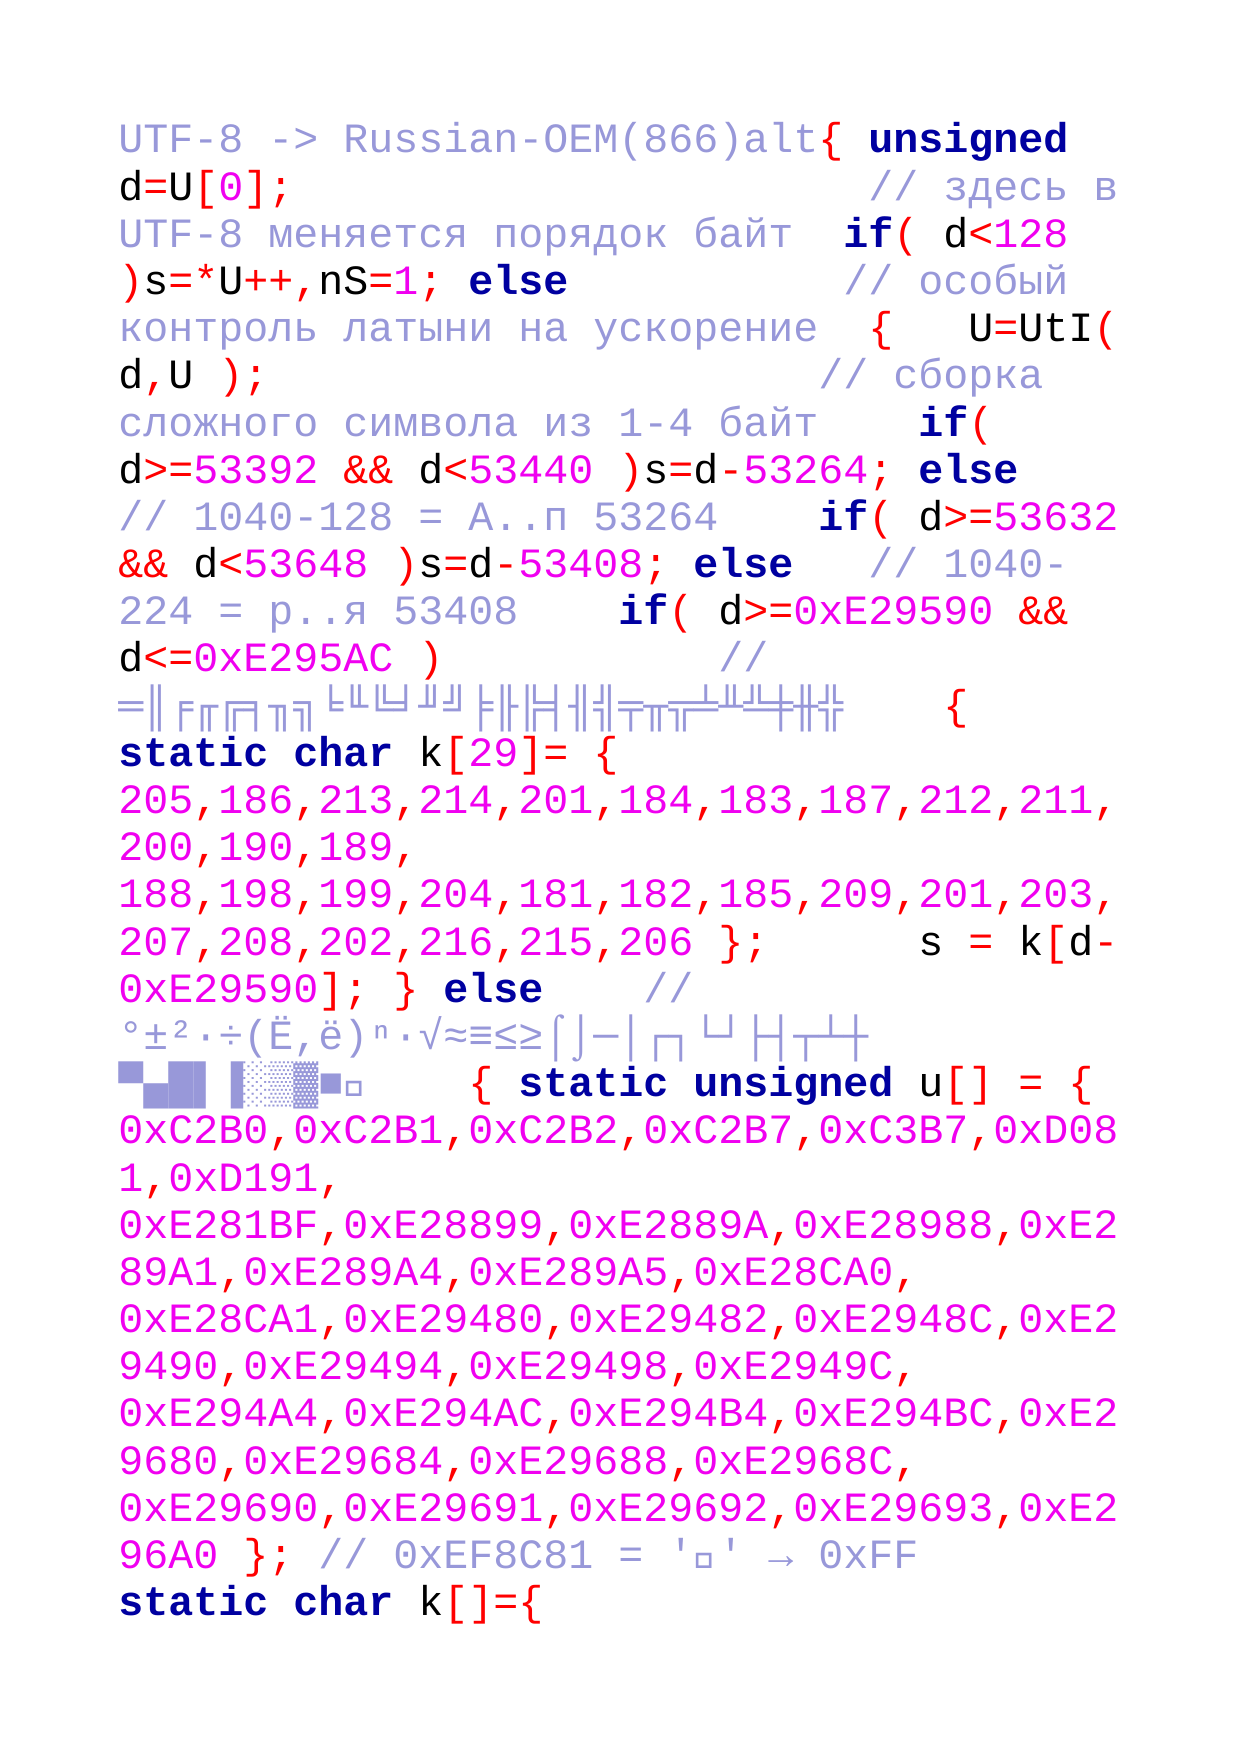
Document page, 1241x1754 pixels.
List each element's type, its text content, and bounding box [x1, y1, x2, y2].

subtitle UTF-8 -> Russian-OEM(866)alt{ unsigned d=U[0]; // здесь в UTF-8 меняется порядок байт if( d<128 )s=*U++,nS=1; else // особый контроль латыни на ускорение { U=UtI( d,U ); // сборка сложного символа из 1-4 байт if( d>=53392 && d<53440 )s=d-53264; else // 1040-128 = А..п 53264 if( d>=53632 && d<53648 )s=d-53408; else // 1040-224 = р..я 53408 if( d>=0xE29590 && d<=0xE295AC ) // ═║╒╓╔╕╖╗╘╙╚╛╜╝╞╟╠╡╢╣╤╥╦╧╨╩╪╫╬ { static char k[29]= { 205,186,213,214,201,184,183,187,212,211,200,190,189, 188,198,199,204,181,182,185,209,201,203,207,208,202,216,215,206 }; s = k[d-0xE29590]; } else // °±²·÷(Ё,ё)ⁿ∙√≈≡≤≥⌠⌡─│┌┐└┘├┤┬┴┼ ▀▄█▌▐░▒▓■ { static unsigned u[] = { 0xC2B0,0xC2B1,0xC2B2,0xC2B7,0xC3B7,0xD081,0xD191, 0xE281BF,0xE28899,0xE2889A,0xE28988,0xE289A1,0xE289A4,0xE289A5,0xE28CA0, 0xE28CA1,0xE29480,0xE29482,0xE2948C,0xE29490,0xE29494,0xE29498,0xE2949C, 0xE294A4,0xE294AC,0xE294B4,0xE294BC,0xE29680,0xE29684,0xE29688,0xE2968C, 0xE29690,0xE29691,0xE29692,0xE29693,0xE296A0 }; // 0xEF8C81 = '' → 0xFF static char k[]={ [118, 118, 1122, 1628]
